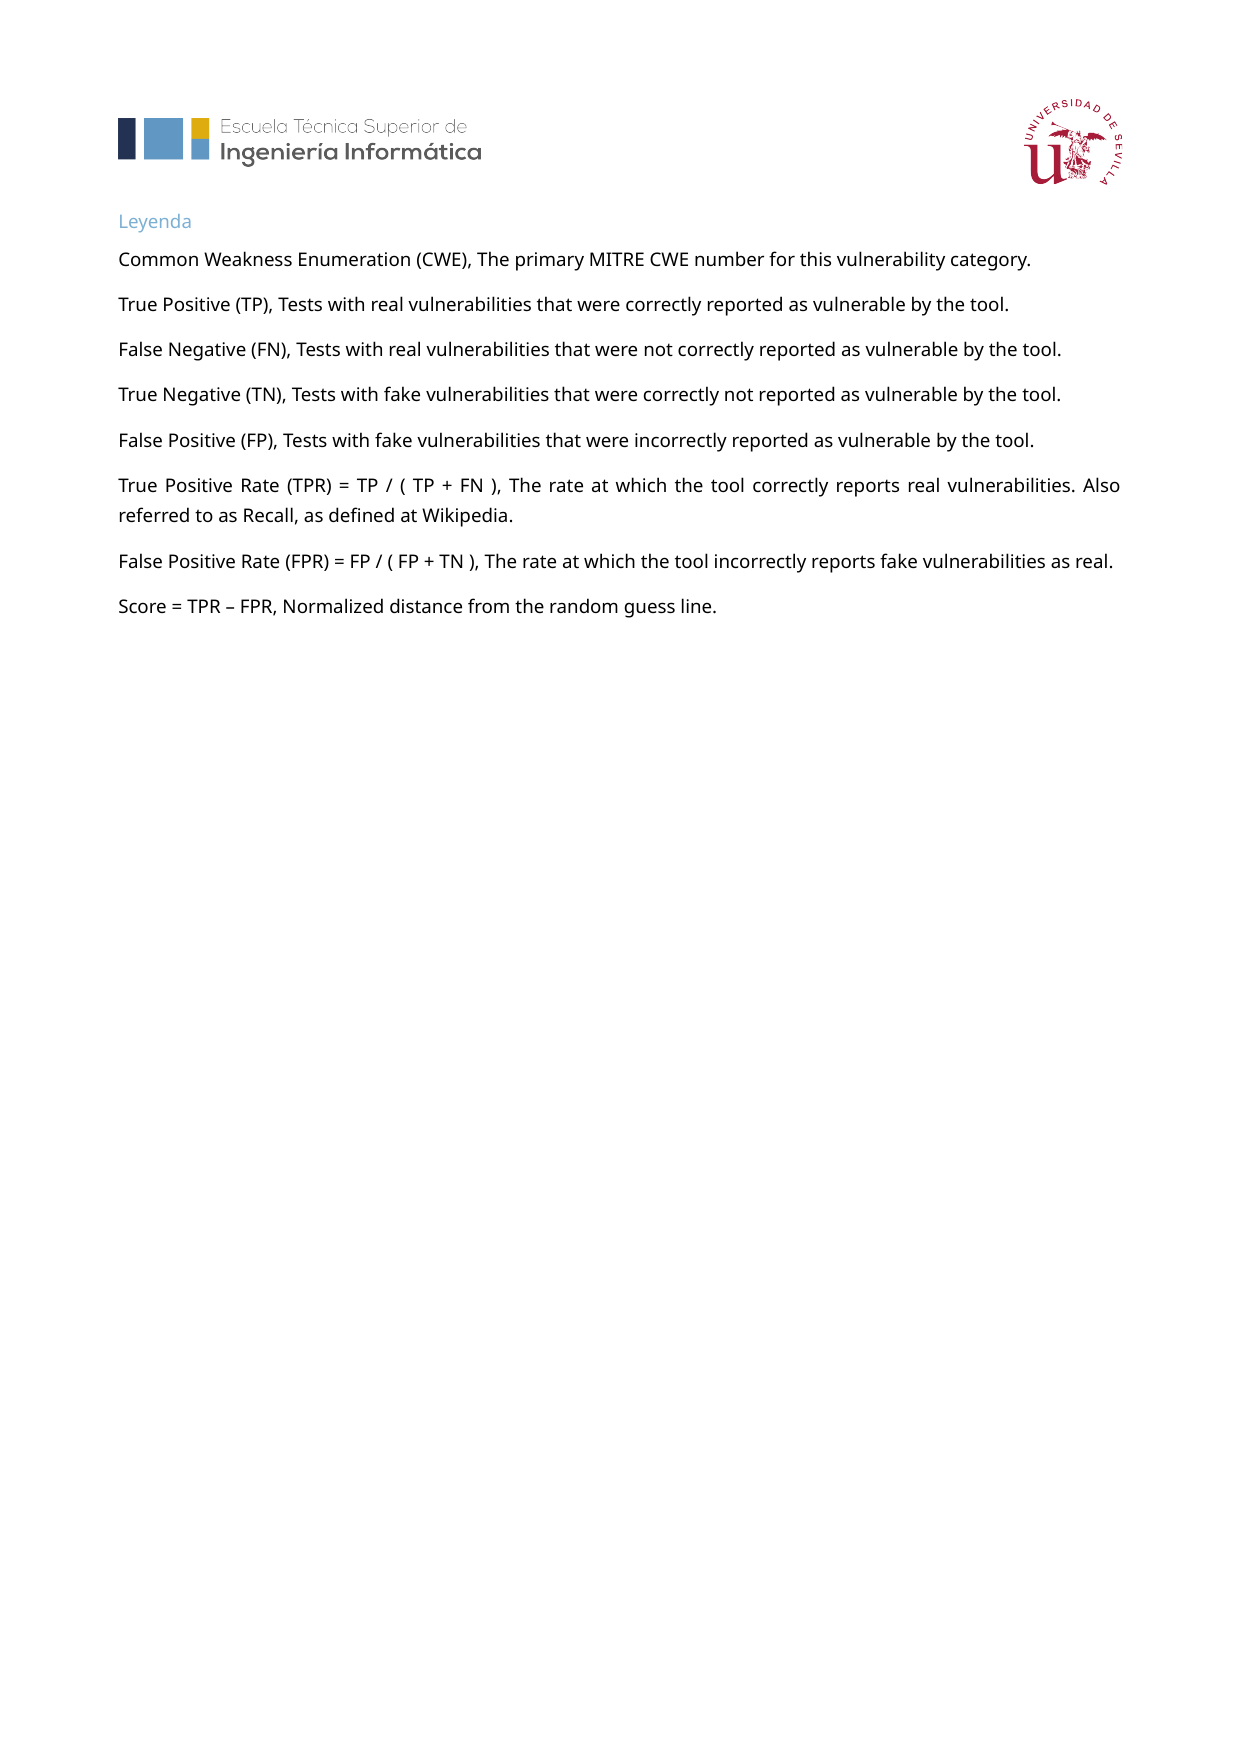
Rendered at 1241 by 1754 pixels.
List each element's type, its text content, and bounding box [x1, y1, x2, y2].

text Common Weakness Enumeration (CWE), The primary MITRE CWE number for this vulnerability category. [118, 246, 1122, 272]
text False Positive (FP), Tests with fake vulnerabilities that were incorrectly reported as vulnerable by the tool. [118, 427, 1122, 452]
subtitle Leyenda [118, 208, 1122, 234]
picture [118, 118, 481, 167]
text False Positive Rate (FPR) = FP / ( FP + TN ), The rate at which the tool incorrectly reports fake vulnerabilities as real. [118, 548, 1122, 573]
text True Positive (TP), Tests with real vulnerabilities that were correctly reported as vulnerable by the tool. [118, 291, 1122, 317]
picture [1024, 99, 1123, 185]
text True Negative (TN), Tests with fake vulnerabilities that were correctly not reported as vulnerable by the tool. [118, 382, 1122, 407]
text True Positive Rate (TPR) = TP / ( TP + FN ), The rate at which the tool correctly reports real vulnerabilities. Also referred to as Recall, as defined at Wikipedia. [118, 472, 1122, 528]
text Score = TPR – FPR, Normalized distance from the random guess line. [118, 593, 1122, 619]
text False Negative (FN), Tests with real vulnerabilities that were not correctly reported as vulnerable by the tool. [118, 337, 1122, 362]
